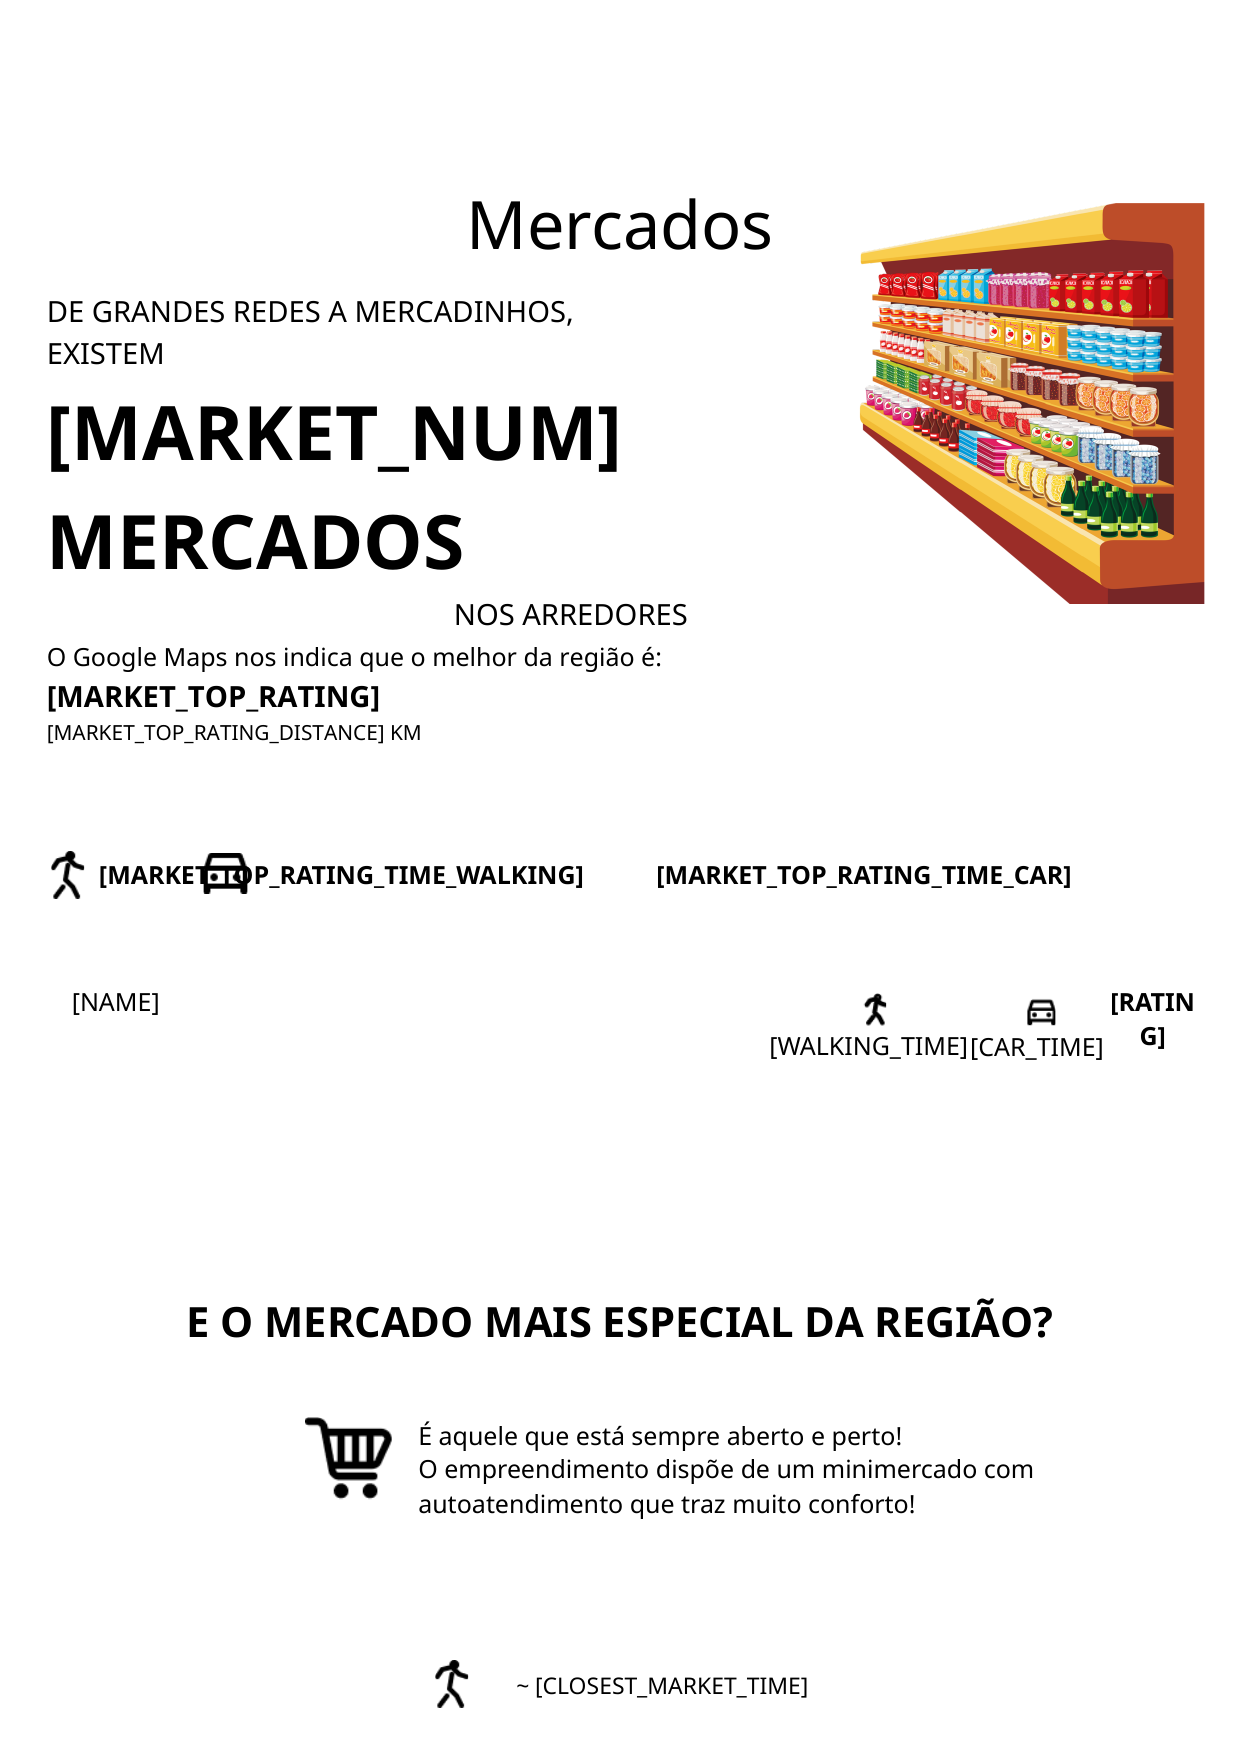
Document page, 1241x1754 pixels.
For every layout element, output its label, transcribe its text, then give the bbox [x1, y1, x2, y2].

picture [51, 851, 85, 899]
table_header [NAME] [72, 984, 768, 1115]
picture [435, 1660, 469, 1708]
table_header [WALKING_TIME] [768, 984, 969, 1115]
table_header [CAR_TIME] [969, 984, 1105, 1115]
picture [203, 853, 248, 894]
picture [305, 1417, 392, 1502]
text Mercados [0, 178, 1240, 269]
picture [838, 203, 1205, 604]
picture [1018, 992, 1056, 1030]
table_header [RATING] [1105, 984, 1200, 1115]
picture [850, 993, 887, 1029]
